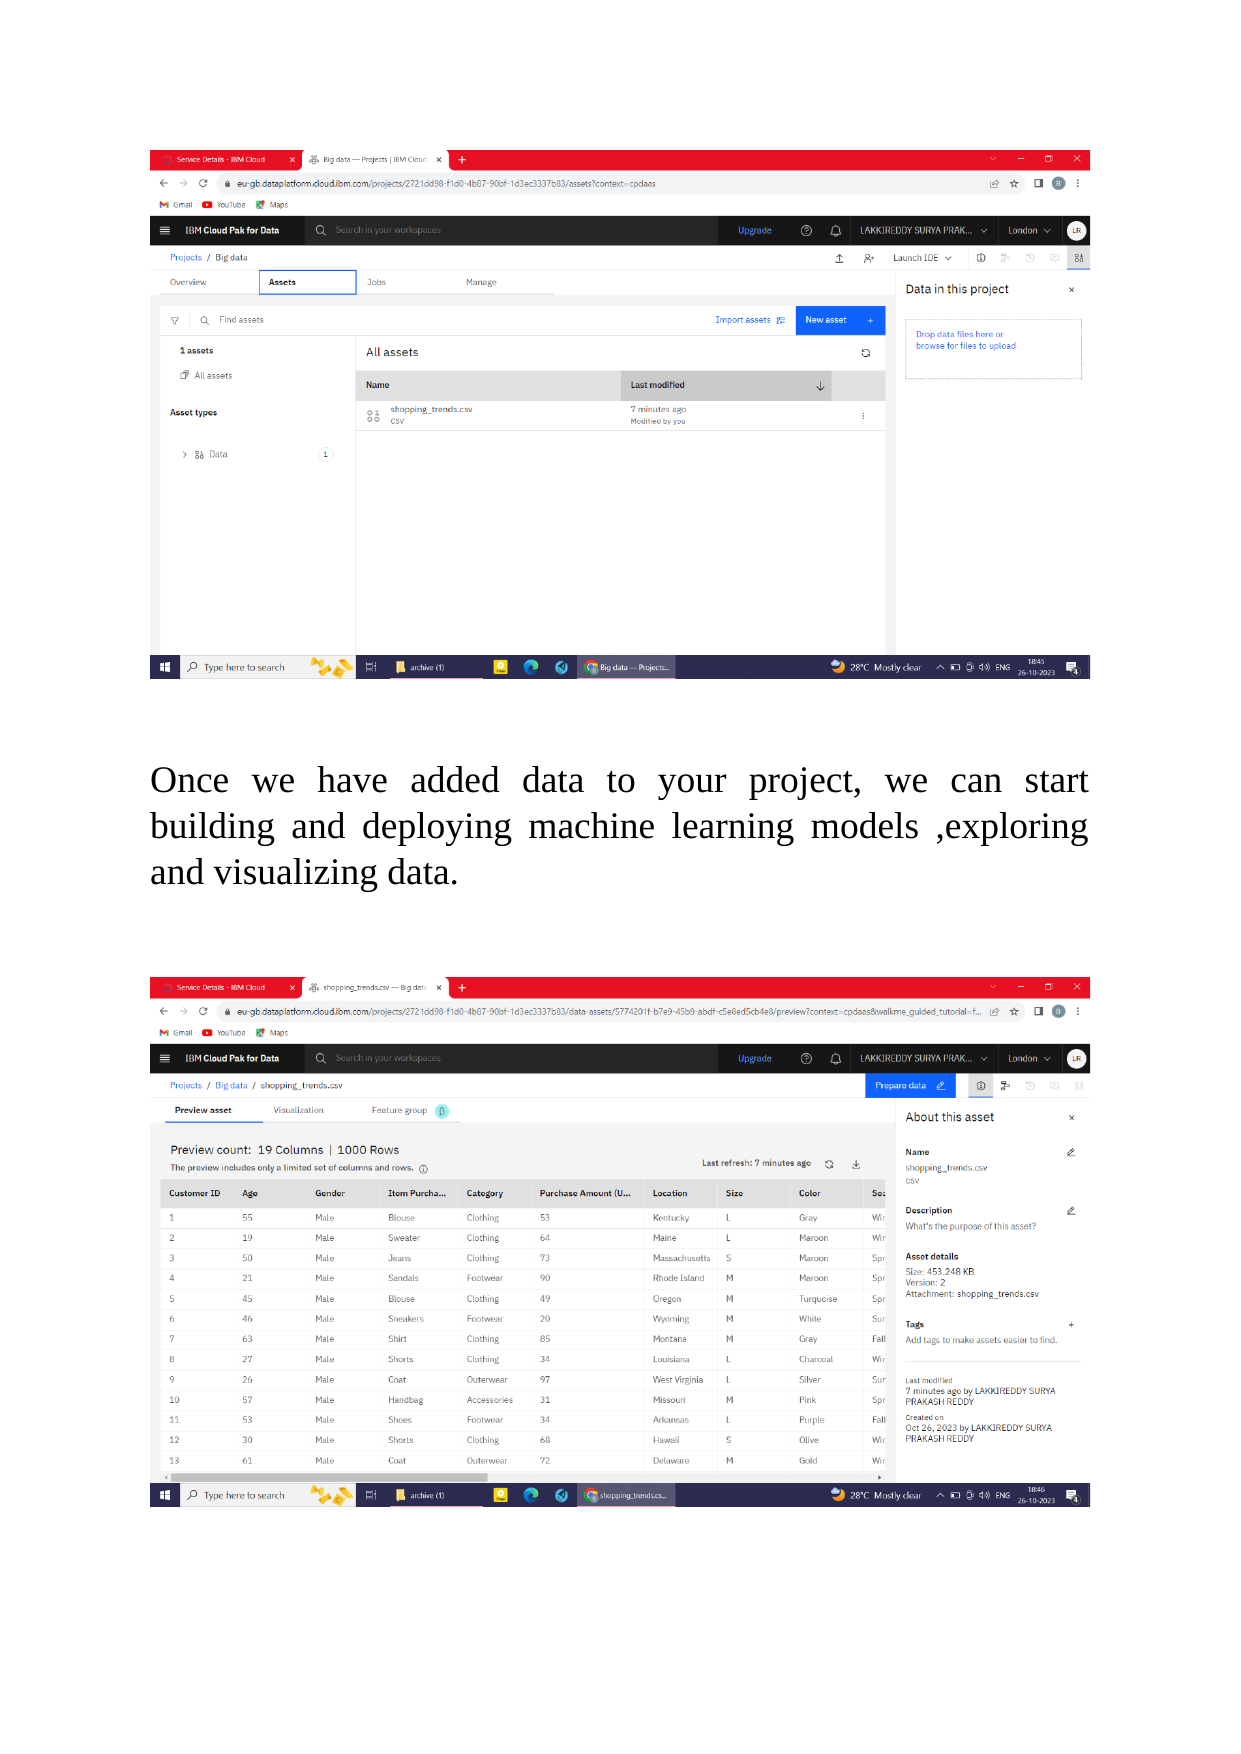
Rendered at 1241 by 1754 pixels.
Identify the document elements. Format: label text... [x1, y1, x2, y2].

text Once we have added data to your project, we can start building and deploying machine learning models ,exploring and visualizing data. [150, 758, 1090, 893]
